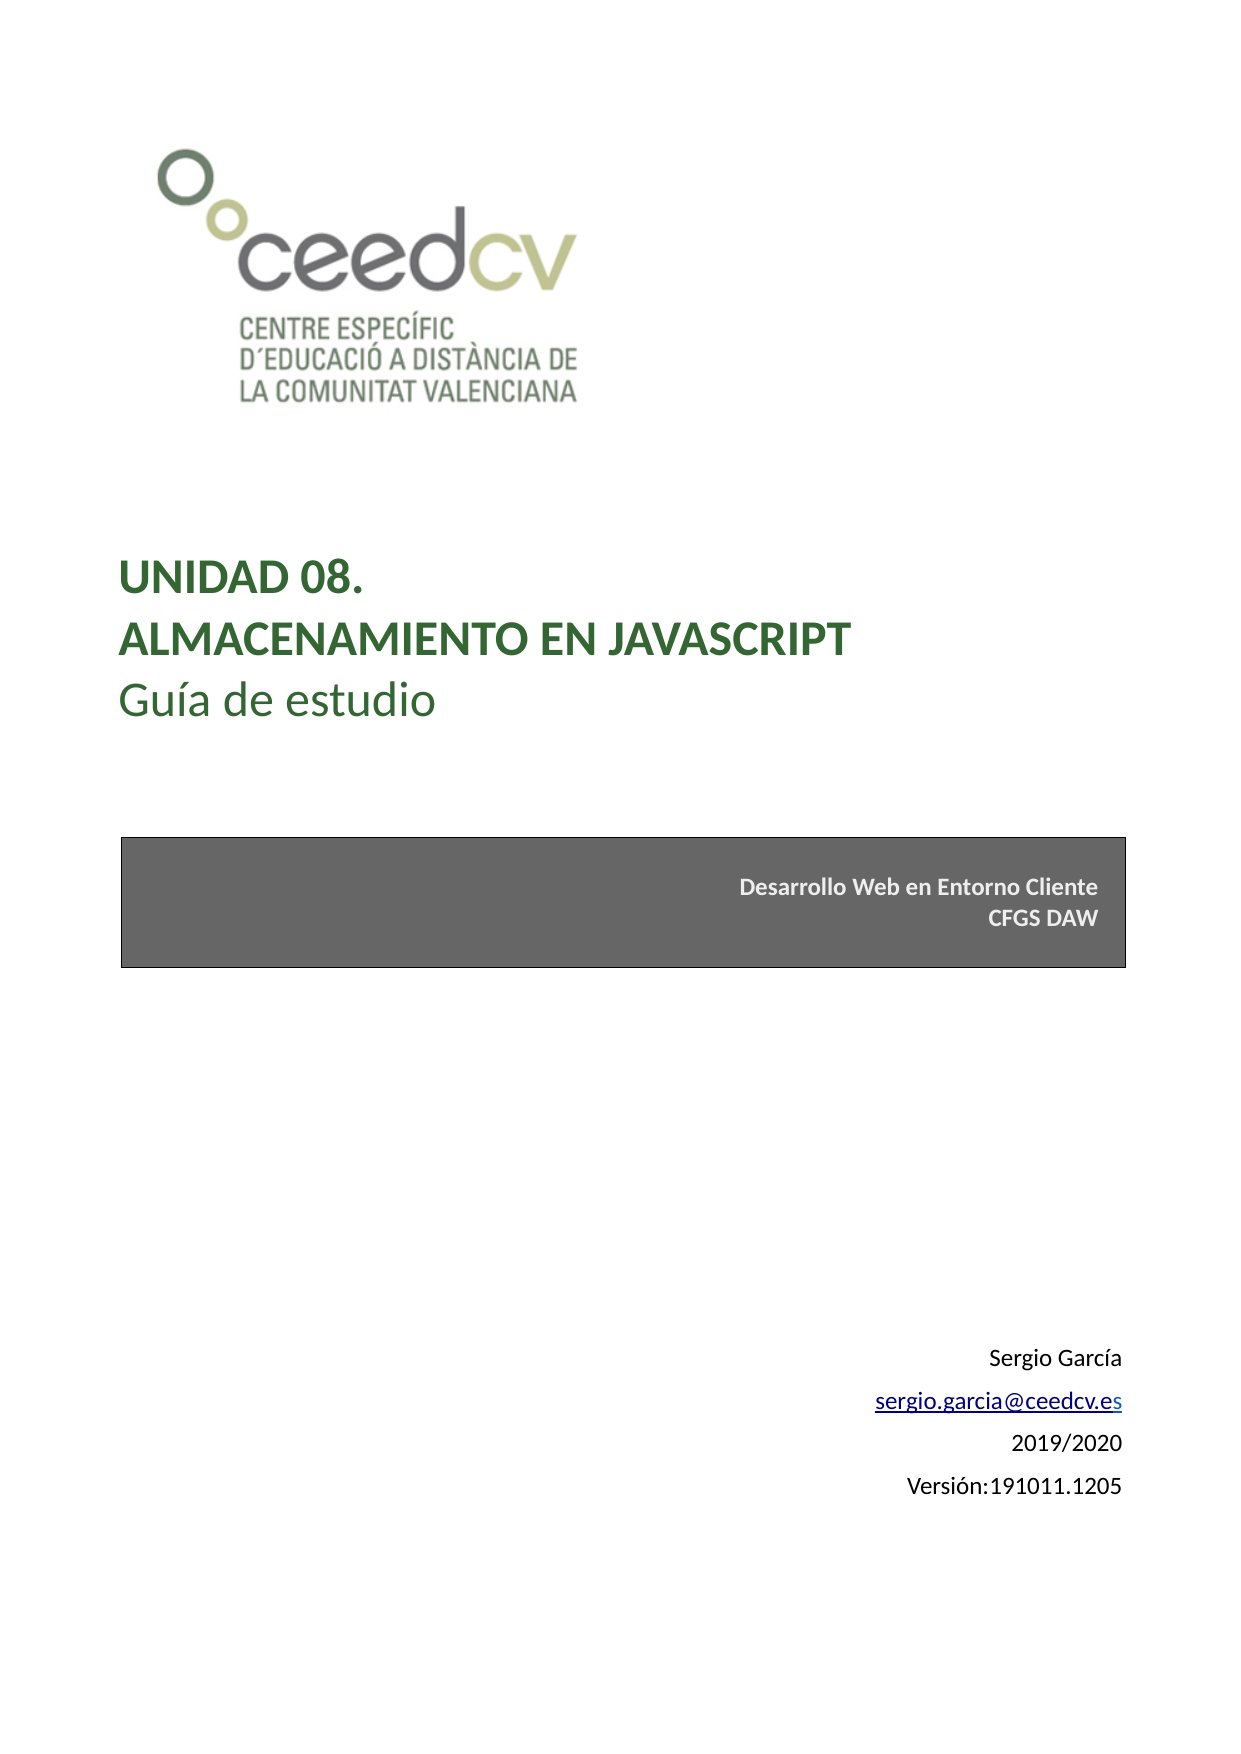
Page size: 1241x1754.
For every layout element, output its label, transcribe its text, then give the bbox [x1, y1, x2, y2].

text CFGS DAW [125, 902, 1098, 932]
text Guía de estudio [118, 667, 1122, 728]
text sergio.garcia@ceedcv.es [231, 1385, 1122, 1416]
text Desarrollo Web en Entorno Cliente [125, 871, 1098, 902]
text Versión:191011.1203 [118, 1470, 1122, 1500]
text Almacenamiento en Javascript [118, 606, 1122, 667]
text 2019/2020 [118, 1427, 1122, 1458]
picture [118, 121, 681, 431]
text Sergio García [231, 1343, 1122, 1373]
text UNIDAD 08. [118, 545, 1122, 606]
